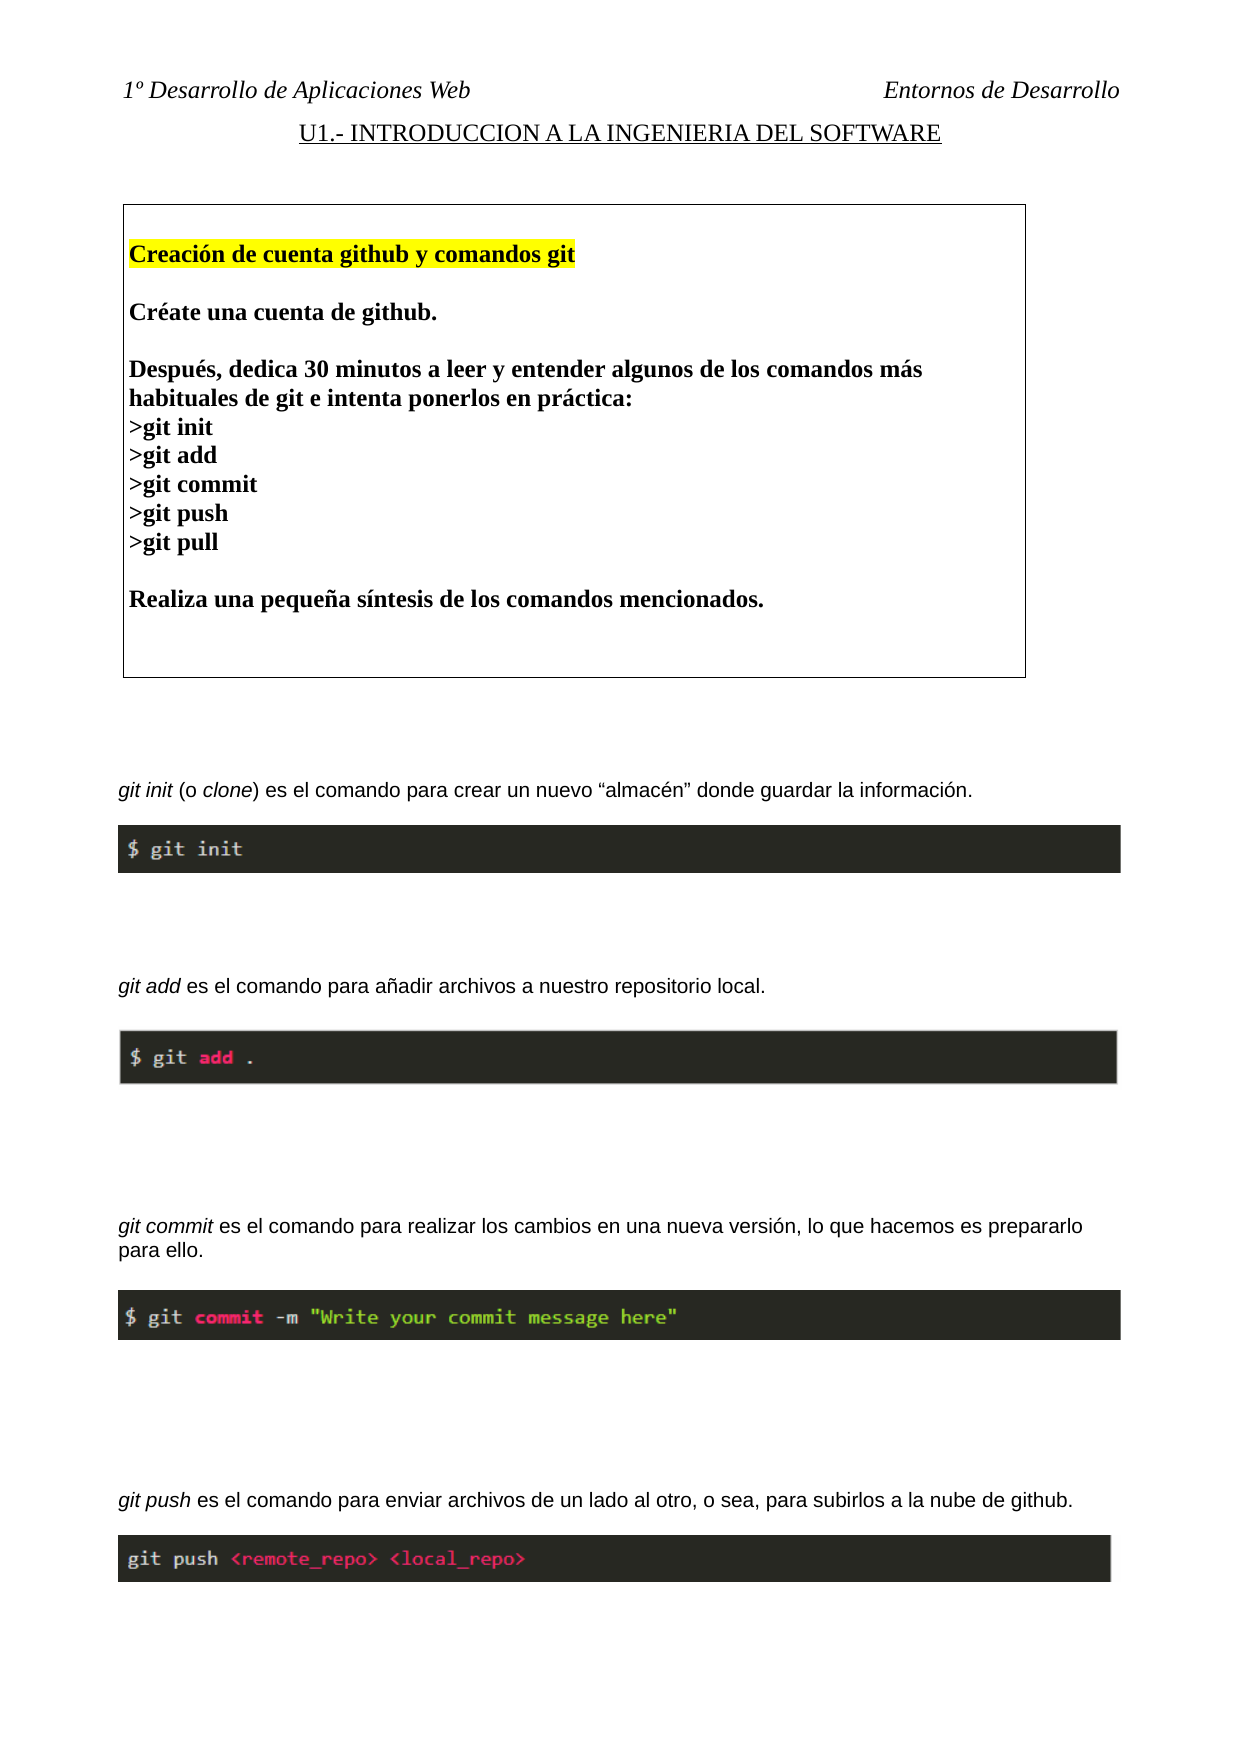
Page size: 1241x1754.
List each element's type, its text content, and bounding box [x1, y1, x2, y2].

text git push es el comando para enviar archivos de un lado al otro, o sea, para subirlos a la nube de github. [118, 1488, 1122, 1512]
text git init (o clone) es el comando para crear un nuevo “almacén” donde guardar la información. [118, 777, 1122, 801]
text git add es el comando para añadir archivos a nuestro repositorio local. [118, 973, 1122, 997]
text git commit es el comando para realizar los cambios en una nueva versión, lo que hacemos es prepararlo para ello. [118, 1214, 1122, 1262]
table_header Creación de cuenta github y comandos git Créate una cuenta de github. Después, dedica 30 minutos a leer y entender algunos de los comandos más habituales de git e intenta ponerlos en práctica: >git init >git add >git commit >git push >git pull Realiza una pequeña síntesis de los comandos mencionados. [124, 205, 1025, 676]
text U1.- INTRODUCCION A LA INGENIERIA DEL SOFTWARE [118, 118, 1122, 147]
